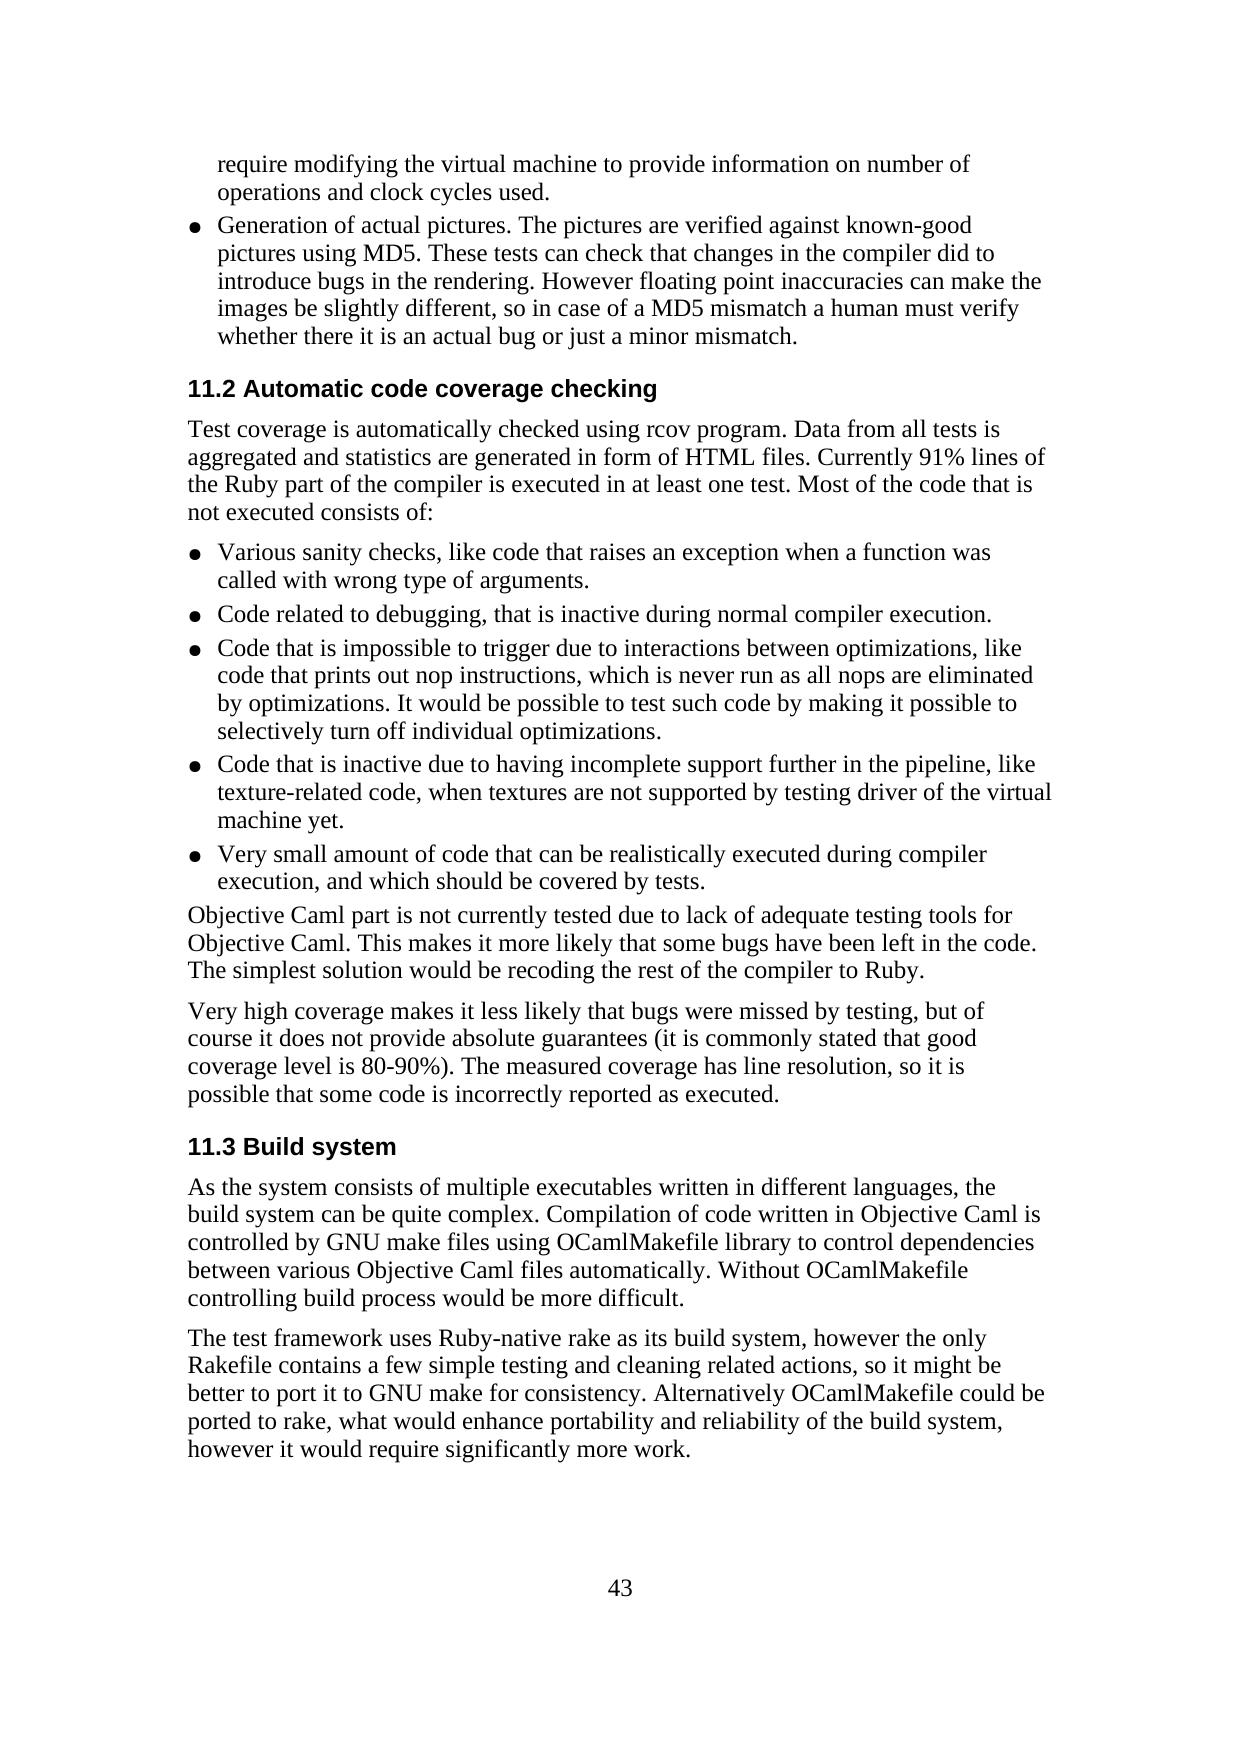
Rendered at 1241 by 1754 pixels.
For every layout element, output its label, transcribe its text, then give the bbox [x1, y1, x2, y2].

list Generation of actual pictures. The pictures are verified against known-good pictures using MD5. These tests can check that changes in the compiler did to introduce bugs in the rendering. However floating point inaccuracies can make the images be slightly different, so in case of a MD5 mismatch a human must verify whether there it is an actual bug or just a minor mismatch. [187, 211, 1053, 350]
text Objective Caml part is not currently tested due to lack of adequate testing tools for Objective Caml. This makes it more likely that some bugs have been left in the code. The simplest solution would be recoding the rest of the compiler to Ruby. [187, 901, 1053, 984]
list Very small amount of code that can be realistically executed during compiler execution, and which should be covered by tests. [187, 840, 1053, 895]
subtitle 11.3 Build system [187, 1133, 1053, 1160]
text The test framework uses Ruby-native rake as its build system, however the only Rakefile contains a few simple testing and cleaning related actions, so it might be better to port it to GNU make for consistency. Alternatively OCamlMakefile could be ported to rake, what would enhance portability and reliability of the build system, however it would require significantly more work. [187, 1324, 1053, 1462]
list Code that is impossible to trigger due to interactions between optimizations, like code that prints out nop instructions, which is never run as all nops are eliminated by optimizations. It would be possible to test such code by making it possible to selectively turn off individual optimizations. [187, 634, 1053, 744]
list Code that is inactive due to having incomplete support further in the pipeline, like texture-related code, when textures are not supported by testing driver of the virtual machine yet. [187, 751, 1053, 834]
text As the system consists of multiple executables written in different languages, the build system can be quite complex. Compilation of code written in Objective Caml is controlled by GNU make files using OCamlMakefile library to control dependencies between various Objective Caml files automatically. Without OCamlMakefile controlling build process would be more difficult. [187, 1173, 1053, 1311]
subtitle 11.2 Automatic code coverage checking [187, 375, 1053, 403]
text Test coverage is automatically checked using rcov program. Data from all tests is aggregated and statistics are generated in form of HTML files. Currently 91% lines of the Ruby part of the compiler is executed in at least one test. Most of the code that is not executed consists of: [187, 415, 1053, 526]
list require modifying the virtual machine to provide information on number of operations and clock cycles used. [187, 150, 1053, 205]
text Very high coverage makes it less likely that bugs were missed by testing, but of course it does not provide absolute guarantees (it is commonly stated that good coverage level is 80-90%). The measured coverage has line resolution, so it is possible that some code is incorrectly reported as executed. [187, 997, 1053, 1108]
list Various sanity checks, like code that raises an exception when a function was called with wrong type of arguments. [187, 538, 1053, 594]
list Code related to debugging, that is inactive during normal compiler execution. [187, 600, 1053, 628]
